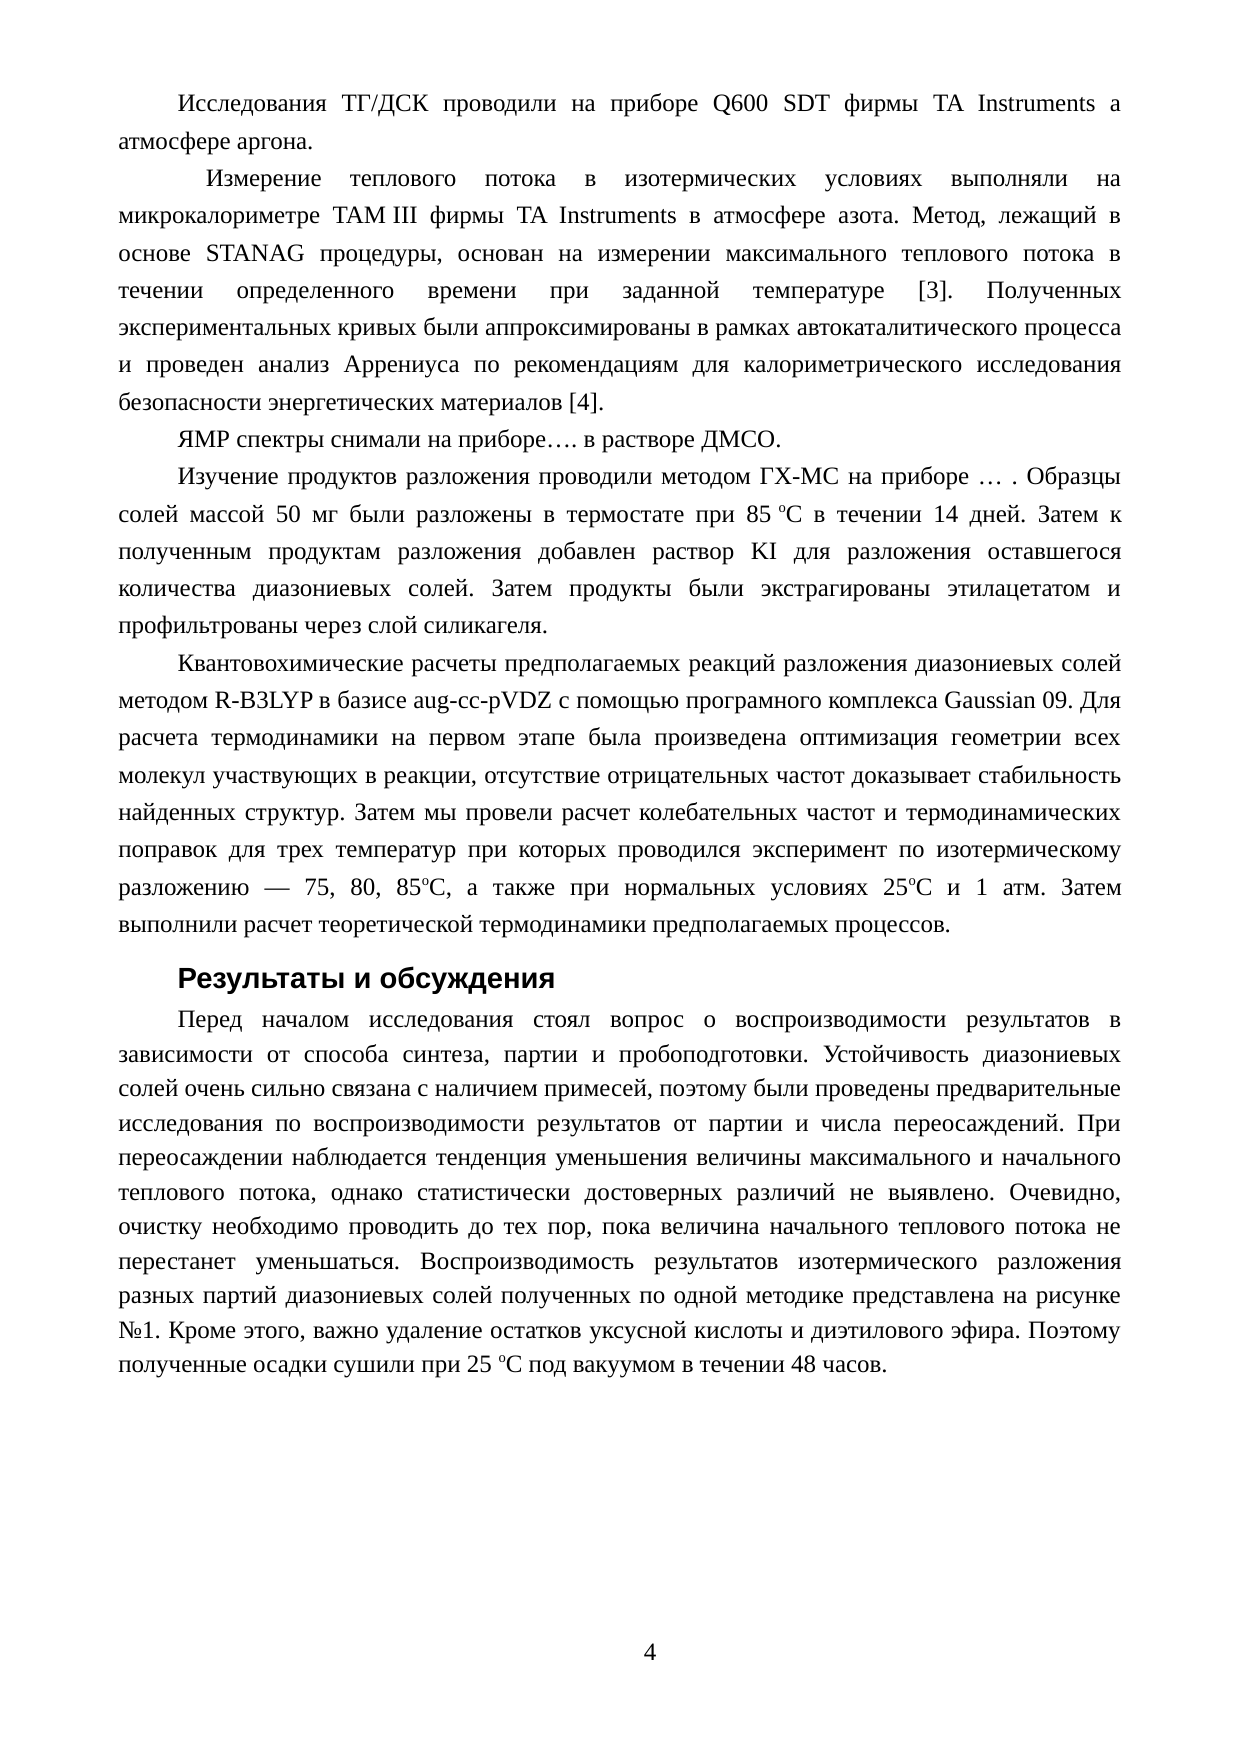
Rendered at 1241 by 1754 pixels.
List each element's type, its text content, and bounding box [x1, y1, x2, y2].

text Квантовохимические расчеты предполагаемых реакций разложения диазониевых солей методом R-B3LYP в базисе aug-cc-pVDZ с помощью програмного комплекса Gaussian 09. Для расчета термодинамики на первом этапе была произведена оптимизация геометрии всех молекул участвующих в реакции, отсутствие отрицательных частот доказывает стабильность найденных структур. Затем мы провели расчет колебательных частот и термодинамических поправок для трех температур при которых проводился эксперимент по изотермическому разложению — 75, 80, 85оС, а также при нормальных условиях 25оС и 1 атм. Затем выполнили расчет теоретической термодинамики предполагаемых процессов. [118, 648, 1122, 938]
text Исследования ТГ/ДСК проводили на приборе Q600 SDT фирмы TA Instruments а атмосфере аргона. [118, 88, 1122, 154]
subtitle Результаты и обсуждения [118, 961, 1122, 994]
text Изучение продуктов разложения проводили методом ГХ-МС на приборе … . Образцы солей массой 50 мг были разложены в термостате при 85 оС в течении 14 дней. Затем к полученным продуктам разложения добавлен раствор KI для разложения оставшегося количества диазониевых солей. Затем продукты были экстрагированы этилацетатом и профильтрованы через слой силикагеля. [118, 461, 1122, 639]
text Перед началом исследования стоял вопрос о воспроизводимости результатов в зависимости от способа синтеза, партии и пробоподготовки. Устойчивость диазониевых солей очень сильно связана с наличием примесей, поэтому были проведены предварительные исследования по воспроизводимости результатов от партии и числа переосаждений. При переосаждении наблюдается тенденция уменьшения величины максимального и начального теплового потока, однако статистически достоверных различий не выявлено. Очевидно, очистку необходимо проводить до тех пор, пока величина начального теплового потока не перестанет уменьшаться. Воспроизводимость результатов изотермического разложения разных партий диазониевых солей полученных по одной методике представлена на рисунке №1. Кроме этого, важно удаление остатков уксусной кислоты и диэтилового эфира. Поэтому полученные осадки сушили при 25 оС под вакуумом в течении 48 часов. [118, 1004, 1122, 1378]
text Измерение теплового потока в изотермических условиях выполняли на микрокалориметре TAM III фирмы TA Instruments в атмосфере азота. Метод, лежащий в основе STANAG процедуры, основан на измерении максимального теплового потока в течении определенного времени при заданной температуре [3]. Полученных экспериментальных кривых были аппроксимированы в рамках автокаталитического процесса и проведен анализ Аррениуса по рекомендациям для калориметрического исследования безопасности энергетических материалов [4]. [118, 163, 1122, 416]
text ЯМР спектры снимали на приборе…. в растворе ДМСО. [118, 424, 1122, 453]
